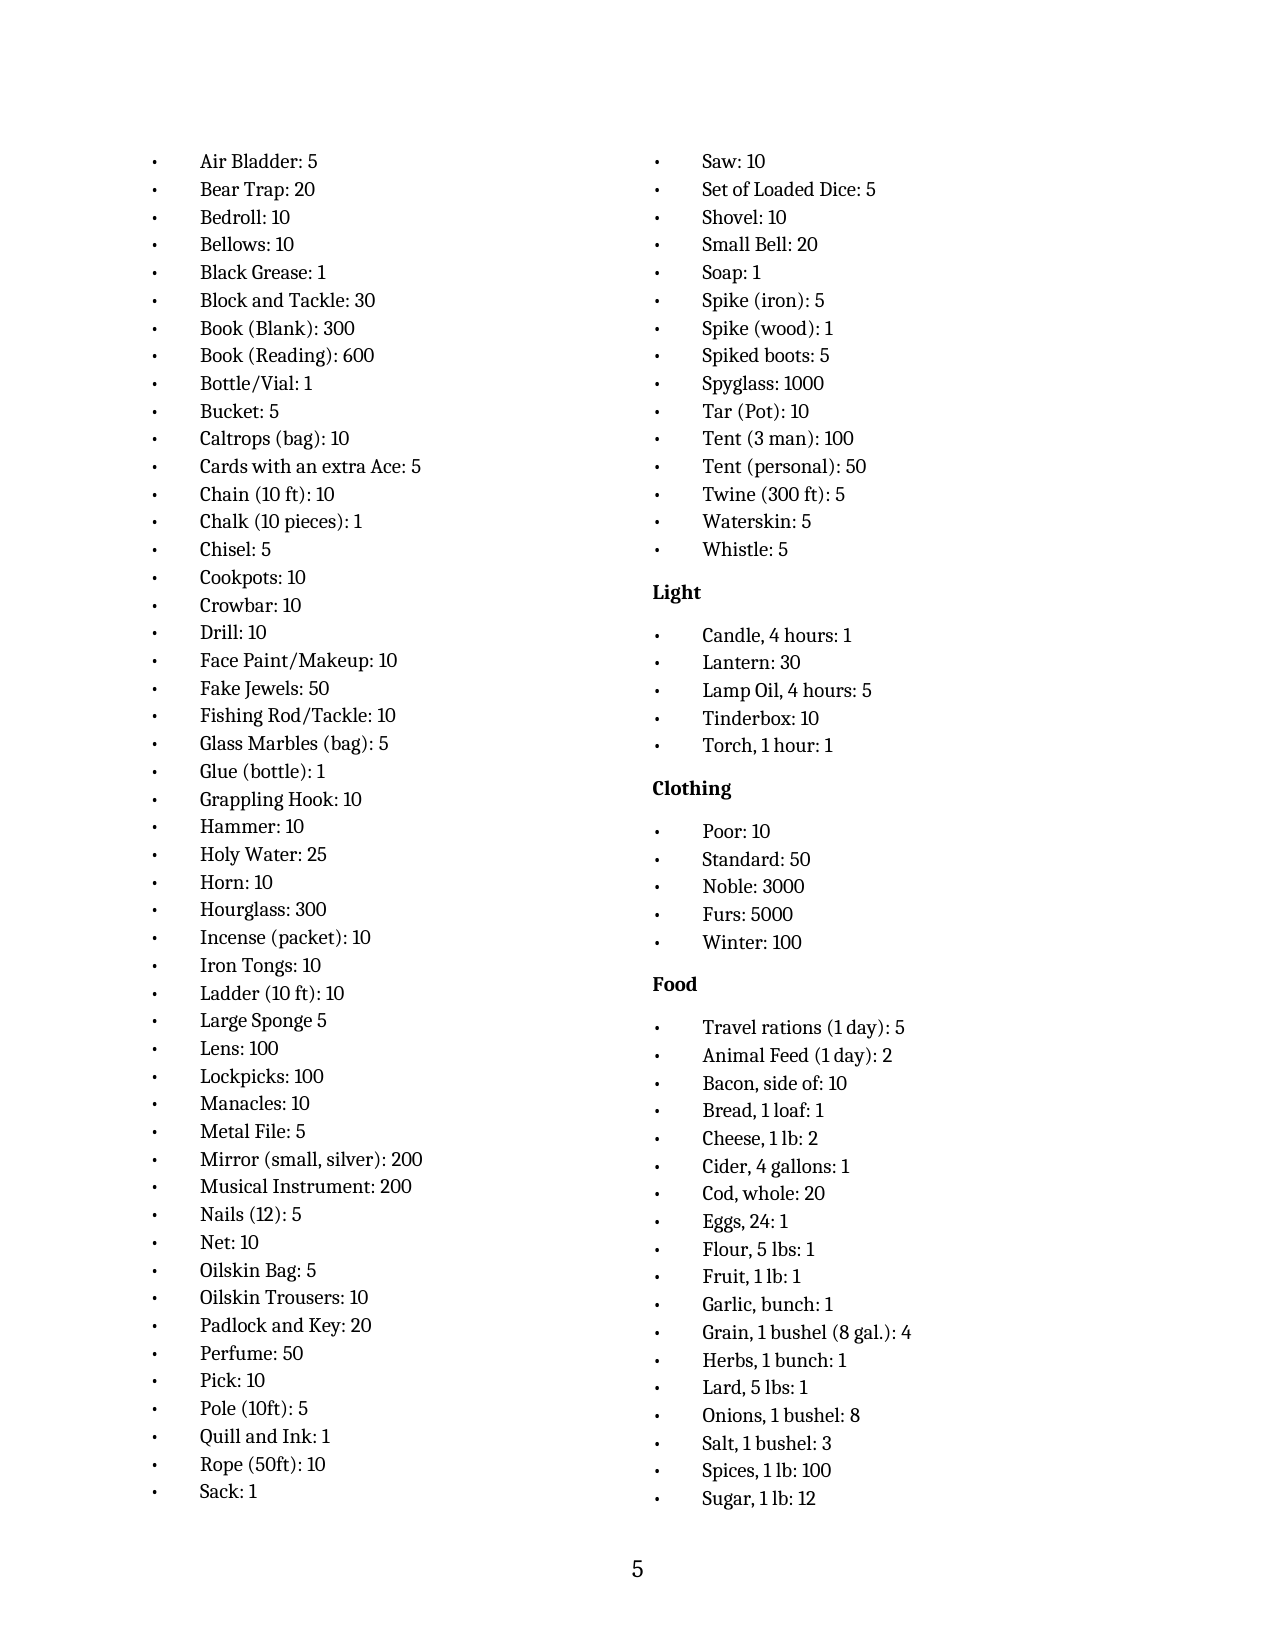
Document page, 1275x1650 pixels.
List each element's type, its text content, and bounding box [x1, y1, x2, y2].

text Light [652, 581, 1125, 604]
list Sack: 1 [150, 1480, 622, 1504]
list Sugar, 1 lb: 12 [652, 1487, 1125, 1511]
list Saw: 10 [652, 150, 1125, 174]
list Pick: 10 [150, 1369, 622, 1393]
list Fruit, 1 lb: 1 [652, 1265, 1125, 1289]
list Manacles: 10 [150, 1092, 622, 1116]
list Glue (bottle): 1 [150, 759, 622, 783]
list Travel rations (1 day): 5 [652, 1016, 1125, 1040]
list Spike (iron): 5 [652, 288, 1125, 312]
list Shovel: 10 [652, 205, 1125, 229]
list Block and Tackle: 30 [150, 288, 622, 312]
list Lens: 100 [150, 1037, 622, 1061]
list Fishing Rod/Tackle: 10 [150, 704, 622, 728]
list Quill and Ink: 1 [150, 1424, 622, 1448]
list Tent (3 man): 100 [652, 427, 1125, 451]
list Air Bladder: 5 [150, 150, 622, 174]
list Oilskin Trousers: 10 [150, 1286, 622, 1310]
list Rope (50ft): 10 [150, 1452, 622, 1476]
list Iron Tongs: 10 [150, 953, 622, 977]
list Perfume: 50 [150, 1341, 622, 1365]
list Bucket: 5 [150, 399, 622, 423]
list Chalk (10 pieces): 1 [150, 510, 622, 534]
list Grappling Hook: 10 [150, 787, 622, 811]
list Holy Water: 25 [150, 843, 622, 867]
list Cards with an extra Ace: 5 [150, 455, 622, 479]
list Net: 10 [150, 1231, 622, 1254]
list Tar (Pot): 10 [652, 399, 1125, 423]
list Ladder (10 ft): 10 [150, 981, 622, 1005]
list Bottle/Vial: 1 [150, 372, 622, 396]
list Horn: 10 [150, 870, 622, 894]
list Candle, 4 hours: 1 [652, 623, 1125, 647]
list Onions, 1 bushel: 8 [652, 1404, 1125, 1428]
list Lamp Oil, 4 hours: 5 [652, 679, 1125, 703]
text Clothing [652, 777, 1125, 801]
list Garlic, bunch: 1 [652, 1293, 1125, 1317]
list Book (Reading): 600 [150, 344, 622, 368]
list Lockpicks: 100 [150, 1064, 622, 1088]
list Tent (personal): 50 [652, 455, 1125, 479]
list Set of Loaded Dice: 5 [652, 178, 1125, 202]
list Incense (packet): 10 [150, 926, 622, 950]
list Chisel: 5 [150, 538, 622, 562]
list Furs: 5000 [652, 903, 1125, 927]
list Large Sponge 5 [150, 1009, 622, 1033]
list Book (Blank): 300 [150, 316, 622, 340]
list Face Paint/Makeup: 10 [150, 649, 622, 673]
list Flour, 5 lbs: 1 [652, 1237, 1125, 1261]
list Bear Trap: 20 [150, 178, 622, 202]
list Spiked boots: 5 [652, 344, 1125, 368]
list Pole (10ft): 5 [150, 1397, 622, 1421]
text Food [652, 973, 1125, 997]
list Crowbar: 10 [150, 593, 622, 617]
list Spices, 1 lb: 100 [652, 1459, 1125, 1483]
list Noble: 3000 [652, 875, 1125, 899]
list Herbs, 1 bunch: 1 [652, 1348, 1125, 1372]
list Cookpots: 10 [150, 566, 622, 589]
list Twine (300 ft): 5 [652, 482, 1125, 506]
list Padlock and Key: 20 [150, 1314, 622, 1338]
list Drill: 10 [150, 621, 622, 645]
list Chain (10 ft): 10 [150, 482, 622, 506]
list Bread, 1 loaf: 1 [652, 1099, 1125, 1123]
list Cod, whole: 20 [652, 1182, 1125, 1206]
list Spike (wood): 1 [652, 316, 1125, 340]
list Metal File: 5 [150, 1120, 622, 1144]
list Fake Jewels: 50 [150, 676, 622, 700]
list Hammer: 10 [150, 815, 622, 839]
list Black Grease: 1 [150, 261, 622, 285]
list Bellows: 10 [150, 233, 622, 257]
list Mirror (small, silver): 200 [150, 1147, 622, 1171]
list Poor: 10 [652, 819, 1125, 843]
list Lard, 5 lbs: 1 [652, 1376, 1125, 1400]
list Soap: 1 [652, 261, 1125, 285]
list Caltrops (bag): 10 [150, 427, 622, 451]
list Cheese, 1 lb: 2 [652, 1127, 1125, 1151]
list Bacon, side of: 10 [652, 1071, 1125, 1095]
list Oilskin Bag: 5 [150, 1258, 622, 1282]
list Nails (12): 5 [150, 1203, 622, 1227]
list Eggs, 24: 1 [652, 1210, 1125, 1234]
list Grain, 1 bushel (8 gal.): 4 [652, 1321, 1125, 1344]
list Cider, 4 gallons: 1 [652, 1154, 1125, 1178]
list Torch, 1 hour: 1 [652, 734, 1125, 758]
list Small Bell: 20 [652, 233, 1125, 257]
list Bedroll: 10 [150, 205, 622, 229]
list Winter: 100 [652, 930, 1125, 954]
list Spyglass: 1000 [652, 372, 1125, 396]
list Glass Marbles (bag): 5 [150, 732, 622, 756]
list Salt, 1 bushel: 3 [652, 1431, 1125, 1455]
list Standard: 50 [652, 847, 1125, 871]
list Hourglass: 300 [150, 898, 622, 922]
list Waterskin: 5 [652, 510, 1125, 534]
list Lantern: 30 [652, 651, 1125, 675]
list Musical Instrument: 200 [150, 1175, 622, 1199]
list Whistle: 5 [652, 538, 1125, 562]
list Tinderbox: 10 [652, 706, 1125, 730]
list Animal Feed (1 day): 2 [652, 1043, 1125, 1067]
